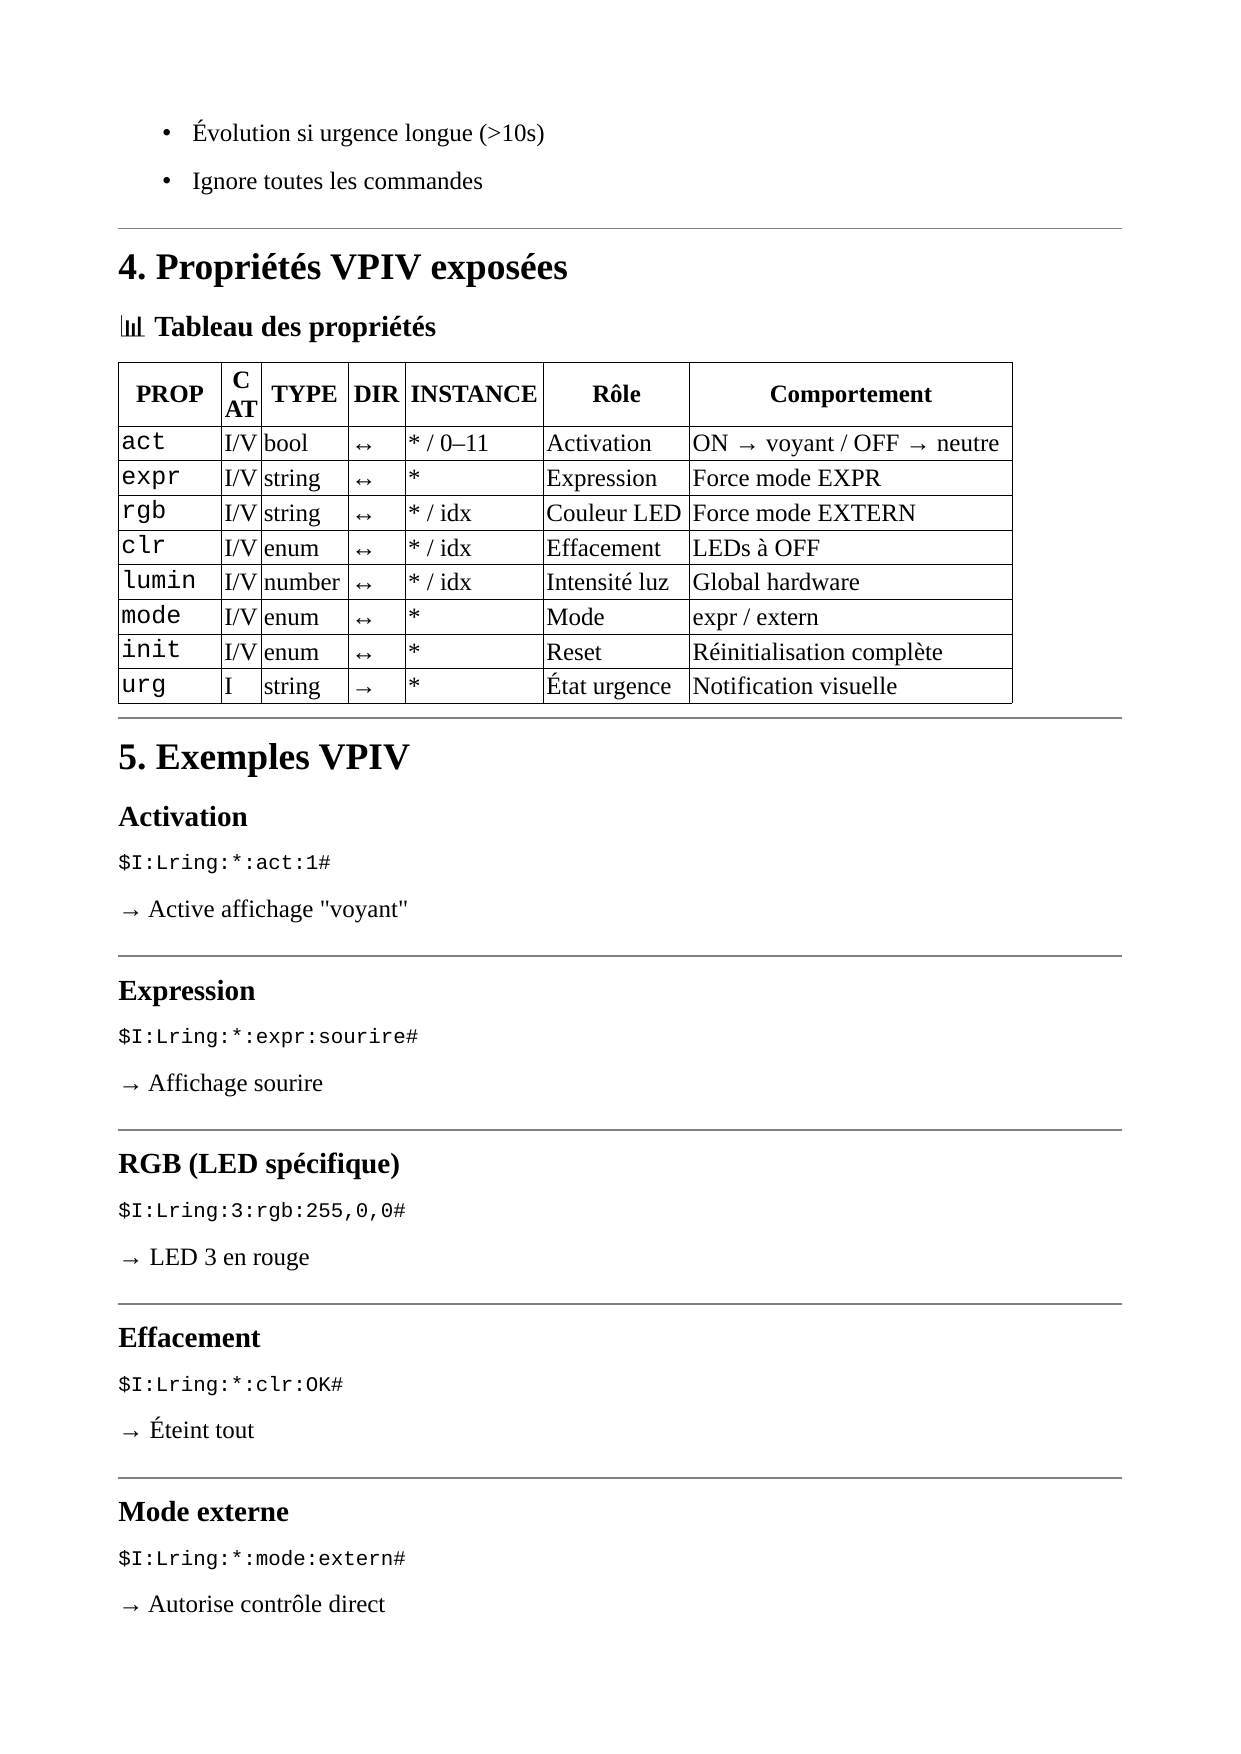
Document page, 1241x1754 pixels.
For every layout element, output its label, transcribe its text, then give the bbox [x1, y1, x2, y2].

table_cell init [119, 635, 221, 668]
table_cell I/V [222, 635, 261, 668]
table_cell * [406, 461, 543, 495]
text → LED 3 en rouge [118, 1242, 1122, 1270]
table_cell ↔ [349, 531, 405, 564]
table_cell → [349, 669, 405, 703]
table_cell * / idx [406, 496, 543, 529]
table_cell LEDs à OFF [690, 531, 1012, 564]
subtitle 📊 Tableau des propriétés [118, 309, 1122, 342]
table_cell expr / extern [690, 600, 1012, 634]
table_cell Expression [544, 461, 689, 495]
table_cell Couleur LED [544, 496, 689, 529]
table_cell rgb [119, 496, 221, 529]
table_cell act [119, 427, 221, 460]
text $I:Lring:3:rgb:255,0,0# [118, 1200, 1122, 1223]
text → Autorise contrôle direct [118, 1589, 1122, 1618]
table_header TYPE [262, 363, 348, 426]
table_cell * [406, 635, 543, 668]
list Évolution si urgence longue (>10s) [162, 118, 1122, 147]
subtitle Effacement [118, 1321, 1122, 1354]
table_header INSTANCE [406, 363, 543, 426]
text → Éteint tout [118, 1416, 1122, 1444]
subtitle RGB (LED spécifique) [118, 1147, 1122, 1180]
table_cell ↔ [349, 600, 405, 634]
table_cell I [222, 669, 261, 703]
table_cell * [406, 600, 543, 634]
table_cell ↔ [349, 461, 405, 495]
list Ignore toutes les commandes [162, 166, 1122, 194]
table_cell string [262, 461, 348, 495]
table_cell I/V [222, 565, 261, 599]
text $I:Lring:*:expr:sourire# [118, 1026, 1122, 1049]
table_cell lumin [119, 565, 221, 599]
table_cell Notification visuelle [690, 669, 1012, 703]
table_cell Activation [544, 427, 689, 460]
subtitle 5. Exemples VPIV [118, 734, 1122, 778]
subtitle 4. Propriétés VPIV exposées [118, 245, 1122, 288]
table_cell urg [119, 669, 221, 703]
table_cell * / idx [406, 531, 543, 564]
table_cell ↔ [349, 635, 405, 668]
text → Affichage sourire [118, 1068, 1122, 1096]
table_cell clr [119, 531, 221, 564]
table_header Comportement [690, 363, 1012, 426]
table_cell Global hardware [690, 565, 1012, 599]
table_header CAT [222, 363, 261, 426]
table_cell ON → voyant / OFF → neutre [690, 427, 1012, 460]
table_header DIR [349, 363, 405, 426]
table_cell ↔ [349, 565, 405, 599]
table_cell expr [119, 461, 221, 495]
table_cell Reset [544, 635, 689, 668]
table_cell Réinitialisation complète [690, 635, 1012, 668]
table_cell ↔ [349, 427, 405, 460]
subtitle Mode externe [118, 1494, 1122, 1528]
table_cell Effacement [544, 531, 689, 564]
text $I:Lring:*:clr:OK# [118, 1374, 1122, 1397]
subtitle Activation [118, 799, 1122, 832]
table_cell bool [262, 427, 348, 460]
table_cell string [262, 496, 348, 529]
table_cell État urgence [544, 669, 689, 703]
subtitle Expression [118, 973, 1122, 1006]
table_cell Force mode EXTERN [690, 496, 1012, 529]
table_cell * / idx [406, 565, 543, 599]
table_cell mode [119, 600, 221, 634]
table_cell Force mode EXPR [690, 461, 1012, 495]
table_cell * / 0–11 [406, 427, 543, 460]
table_cell I/V [222, 496, 261, 529]
table_cell I/V [222, 427, 261, 460]
table_cell enum [262, 600, 348, 634]
table_cell enum [262, 635, 348, 668]
table_cell number [262, 565, 348, 599]
table_cell * [406, 669, 543, 703]
table_cell I/V [222, 461, 261, 495]
table_header Rôle [544, 363, 689, 426]
table_cell ↔ [349, 496, 405, 529]
table_cell I/V [222, 531, 261, 564]
table_header PROP [119, 363, 221, 426]
table_cell Intensité luz [544, 565, 689, 599]
text $I:Lring:*:act:1# [118, 852, 1122, 876]
text → Active affichage "voyant" [118, 894, 1122, 922]
text $I:Lring:*:mode:extern# [118, 1548, 1122, 1571]
table_cell I/V [222, 600, 261, 634]
table_cell Mode [544, 600, 689, 634]
table_cell string [262, 669, 348, 703]
table_cell enum [262, 531, 348, 564]
